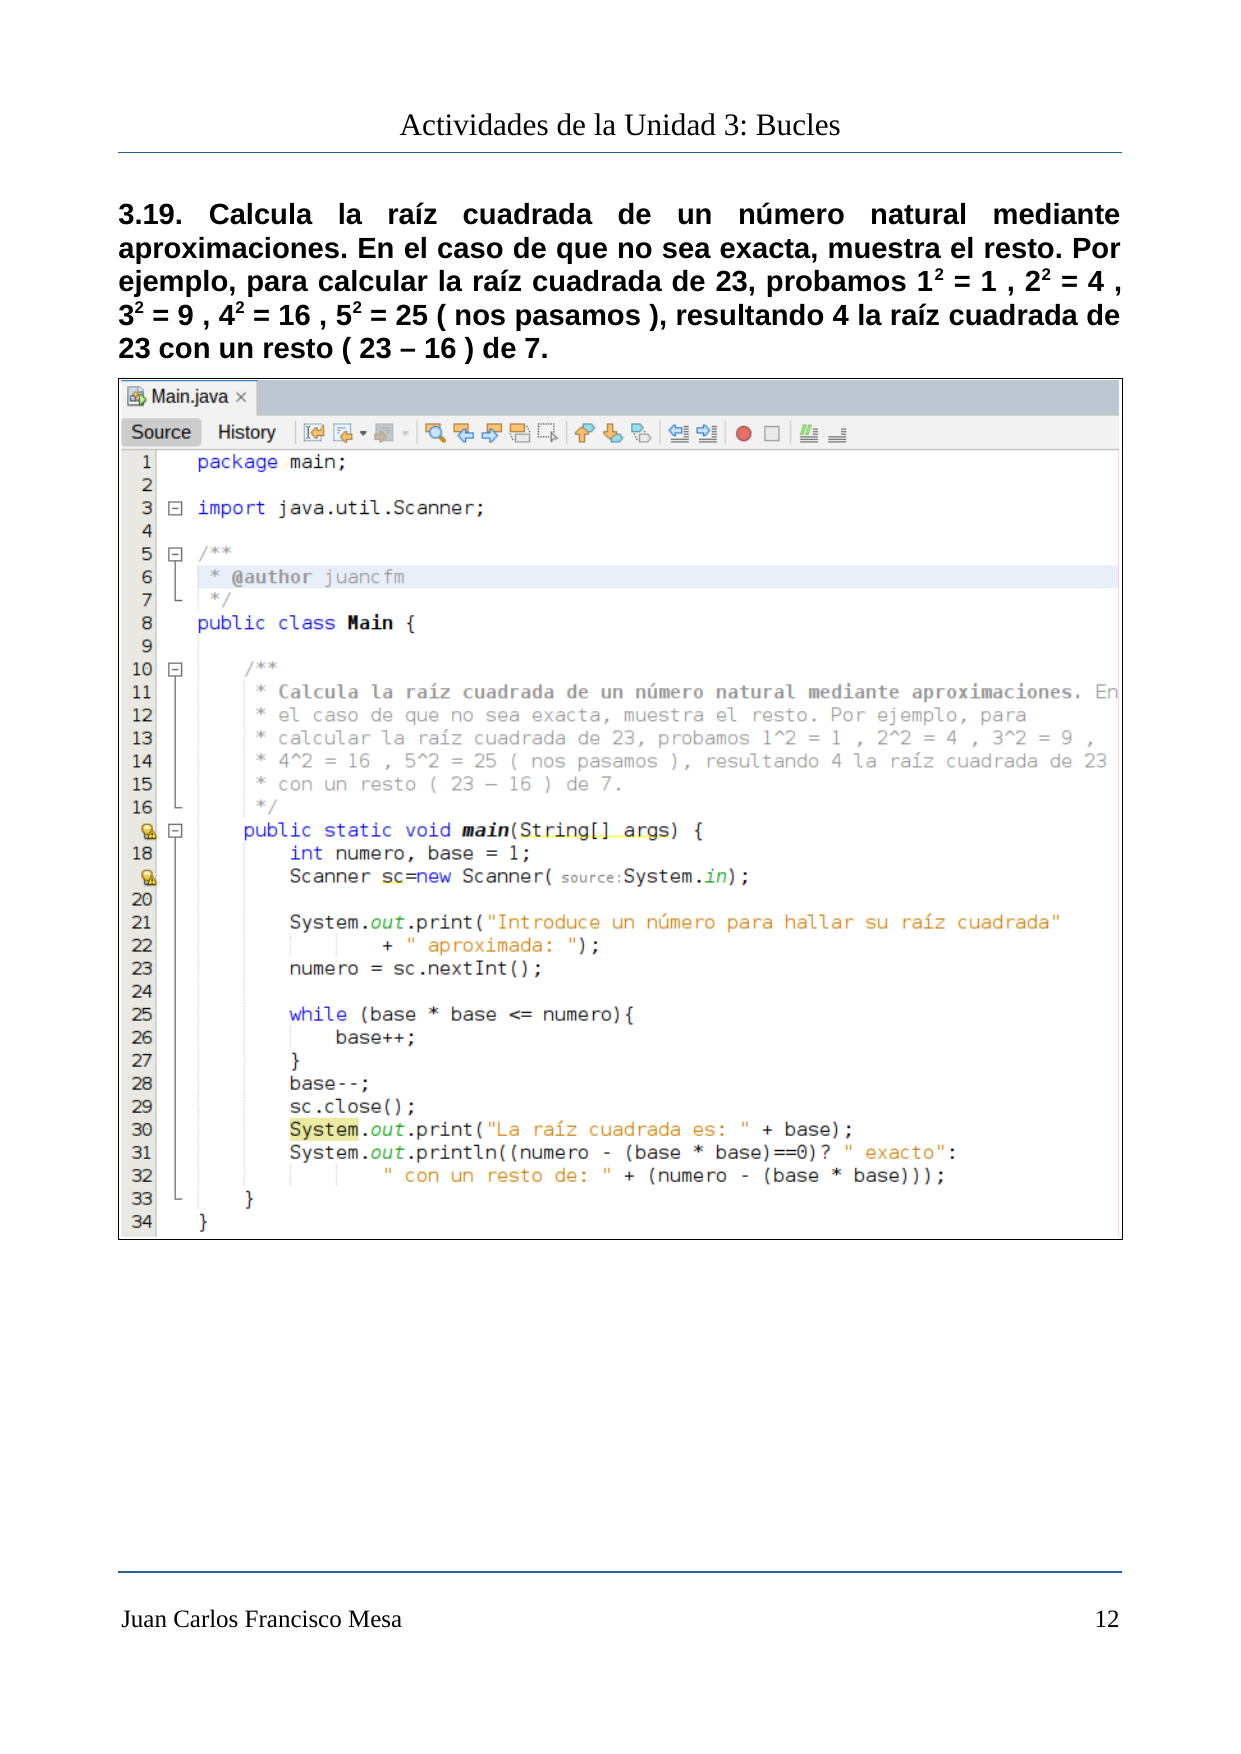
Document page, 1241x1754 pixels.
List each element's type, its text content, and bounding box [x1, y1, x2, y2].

subtitle 3.19. Calcula la raíz cuadrada de un número natural mediante aproximaciones. En el caso de que no sea exacta, muestra el resto. Por ejemplo, para calcular la raíz cuadrada de 23, probamos 12 = 1 , 22 = 4 , 32 = 9 , 42 = 16 , 52 = 25 ( nos pasamos ), resultando 4 la raíz cuadrada de 23 con un resto ( 23 – 16 ) de 7. [118, 197, 1122, 365]
picture [121, 380, 1119, 1237]
